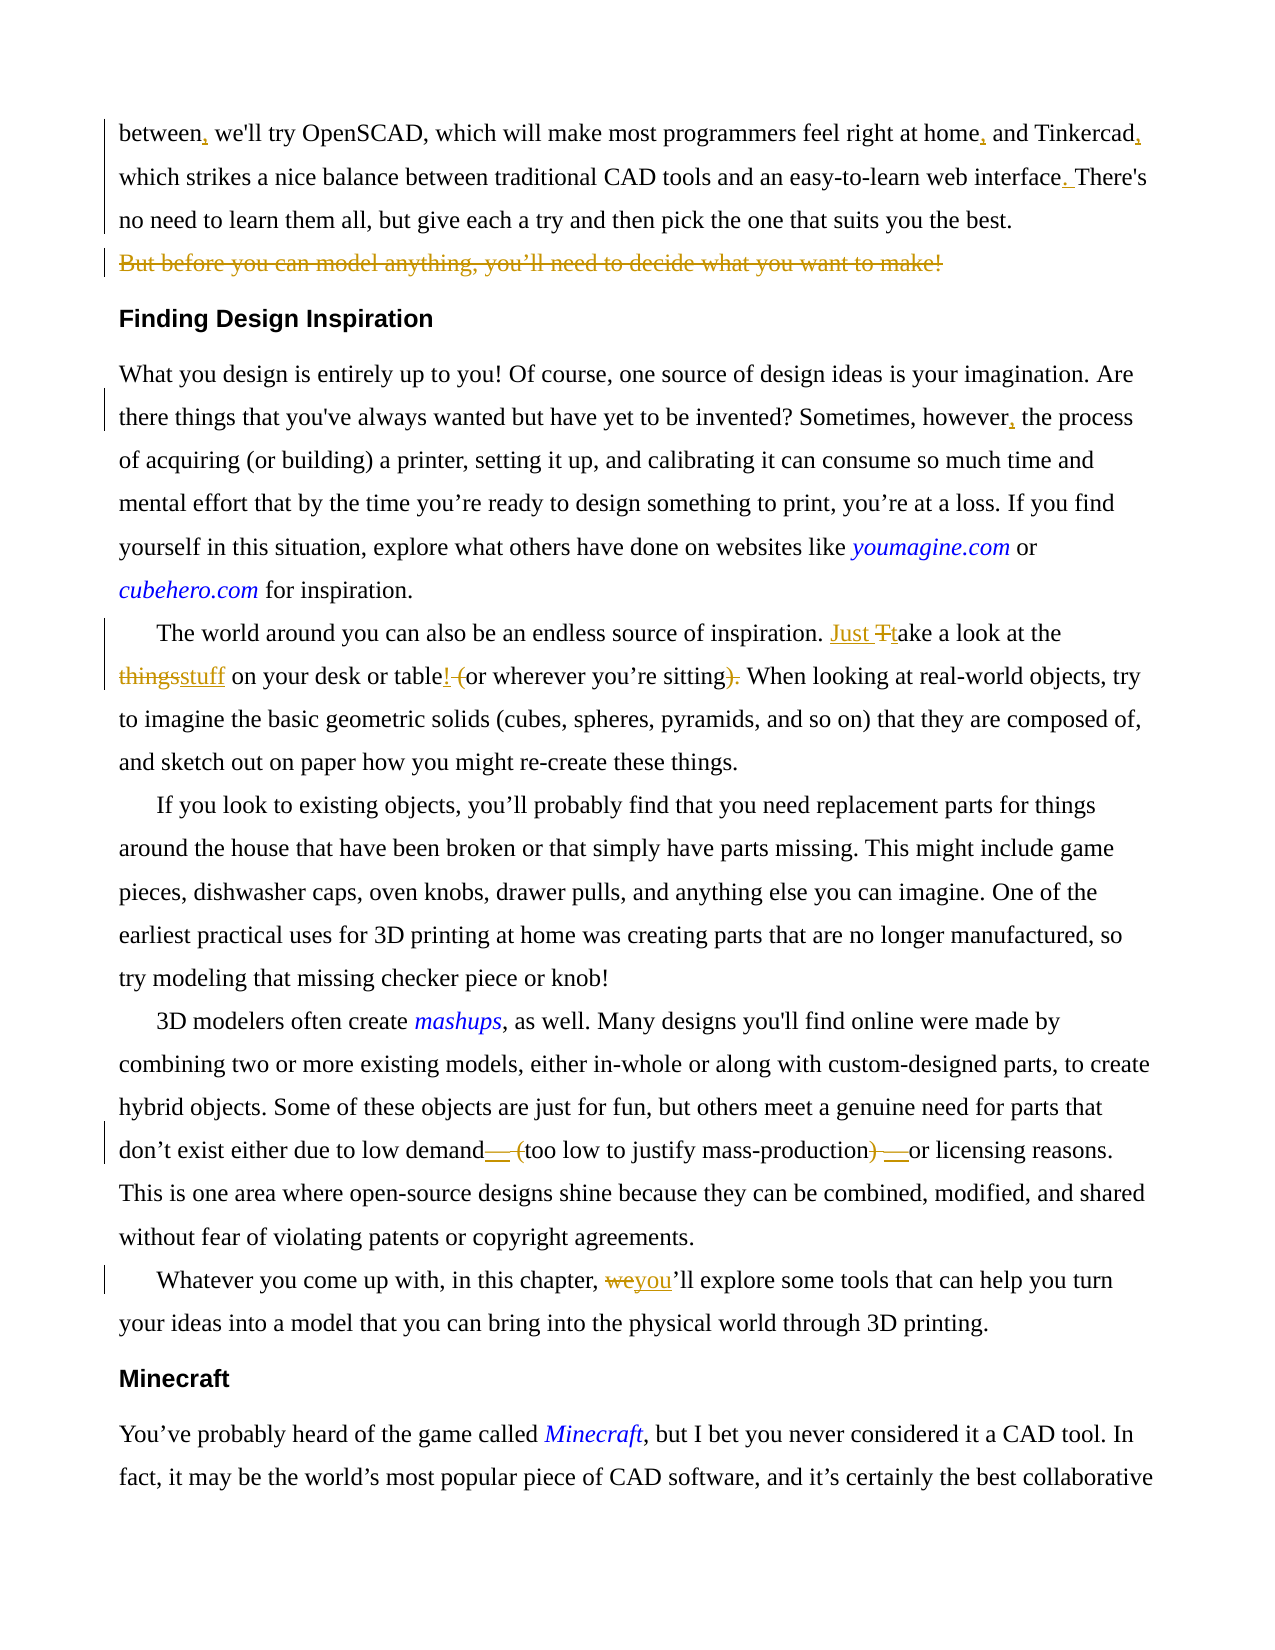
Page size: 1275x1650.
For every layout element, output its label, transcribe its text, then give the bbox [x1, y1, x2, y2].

text Minecraft [118, 1363, 1156, 1392]
text Finding Design Inspiration [118, 303, 1156, 332]
text 3D modelers often create mashups, as well. Many designs you'll find online were made by combining two or more existing models, either in-whole or along with custom-designed parts, to create hybrid objects. Some of these objects are just for fun, but others meet a genuine need for parts that don’t exist either due to low demand—too low to justify mass-production—or licensing reasons. This is one area where open-source designs shine because they can be combined, modified, and shared without fear of violating patents or copyright agreements. [118, 1006, 1156, 1250]
text between, we'll try OpenSCAD, which will make most programmers feel right at home, and Tinkercad, which strikes a nice balance between traditional CAD tools and an easy-to-learn web interface. There's no need to learn them all, but give each a try and then pick the one that suits you the best. [118, 118, 1156, 233]
text If you look to existing objects, you’ll probably find that you need replacement parts for things around the house that have been broken or that simply have parts missing. This might include game pieces, dishwasher caps, oven knobs, drawer pulls, and anything else you can imagine. One of the earliest practical uses for 3D printing at home was creating parts that are no longer manufactured, so try modeling that missing checker piece or knob! [118, 790, 1156, 992]
text What you design is entirely up to you! Of course, one source of design ideas is your imagination. Are there things that you've always wanted but have yet to be invented? Sometimes, however, the process of acquiring (or building) a printer, setting it up, and calibrating it can consume so much time and mental effort that by the time you’re ready to design something to print, you’re at a loss. If you find yourself in this situation, explore what others have done on websites like youmagine.com or cubehero.com for inspiration. [118, 359, 1156, 603]
text The world around you can also be an endless source of inspiration. Just take a look at the stuff on your desk or table!or wherever you’re sitting When looking at real-world objects, try to imagine the basic geometric solids (cubes, spheres, pyramids, and so on) that they are composed of, and sketch out on paper how you might re-create these things. [118, 618, 1156, 776]
text Whatever you come up with, in this chapter, you’ll explore some tools that can help you turn your ideas into a model that you can bring into the physical world through 3D printing. [118, 1265, 1156, 1337]
text You’ve probably heard of the game called Minecraft, but I bet you never considered it a CAD tool. In fact, it may be the world’s most popular piece of CAD software, and it’s certainly the best collaborative [118, 1419, 1156, 1491]
